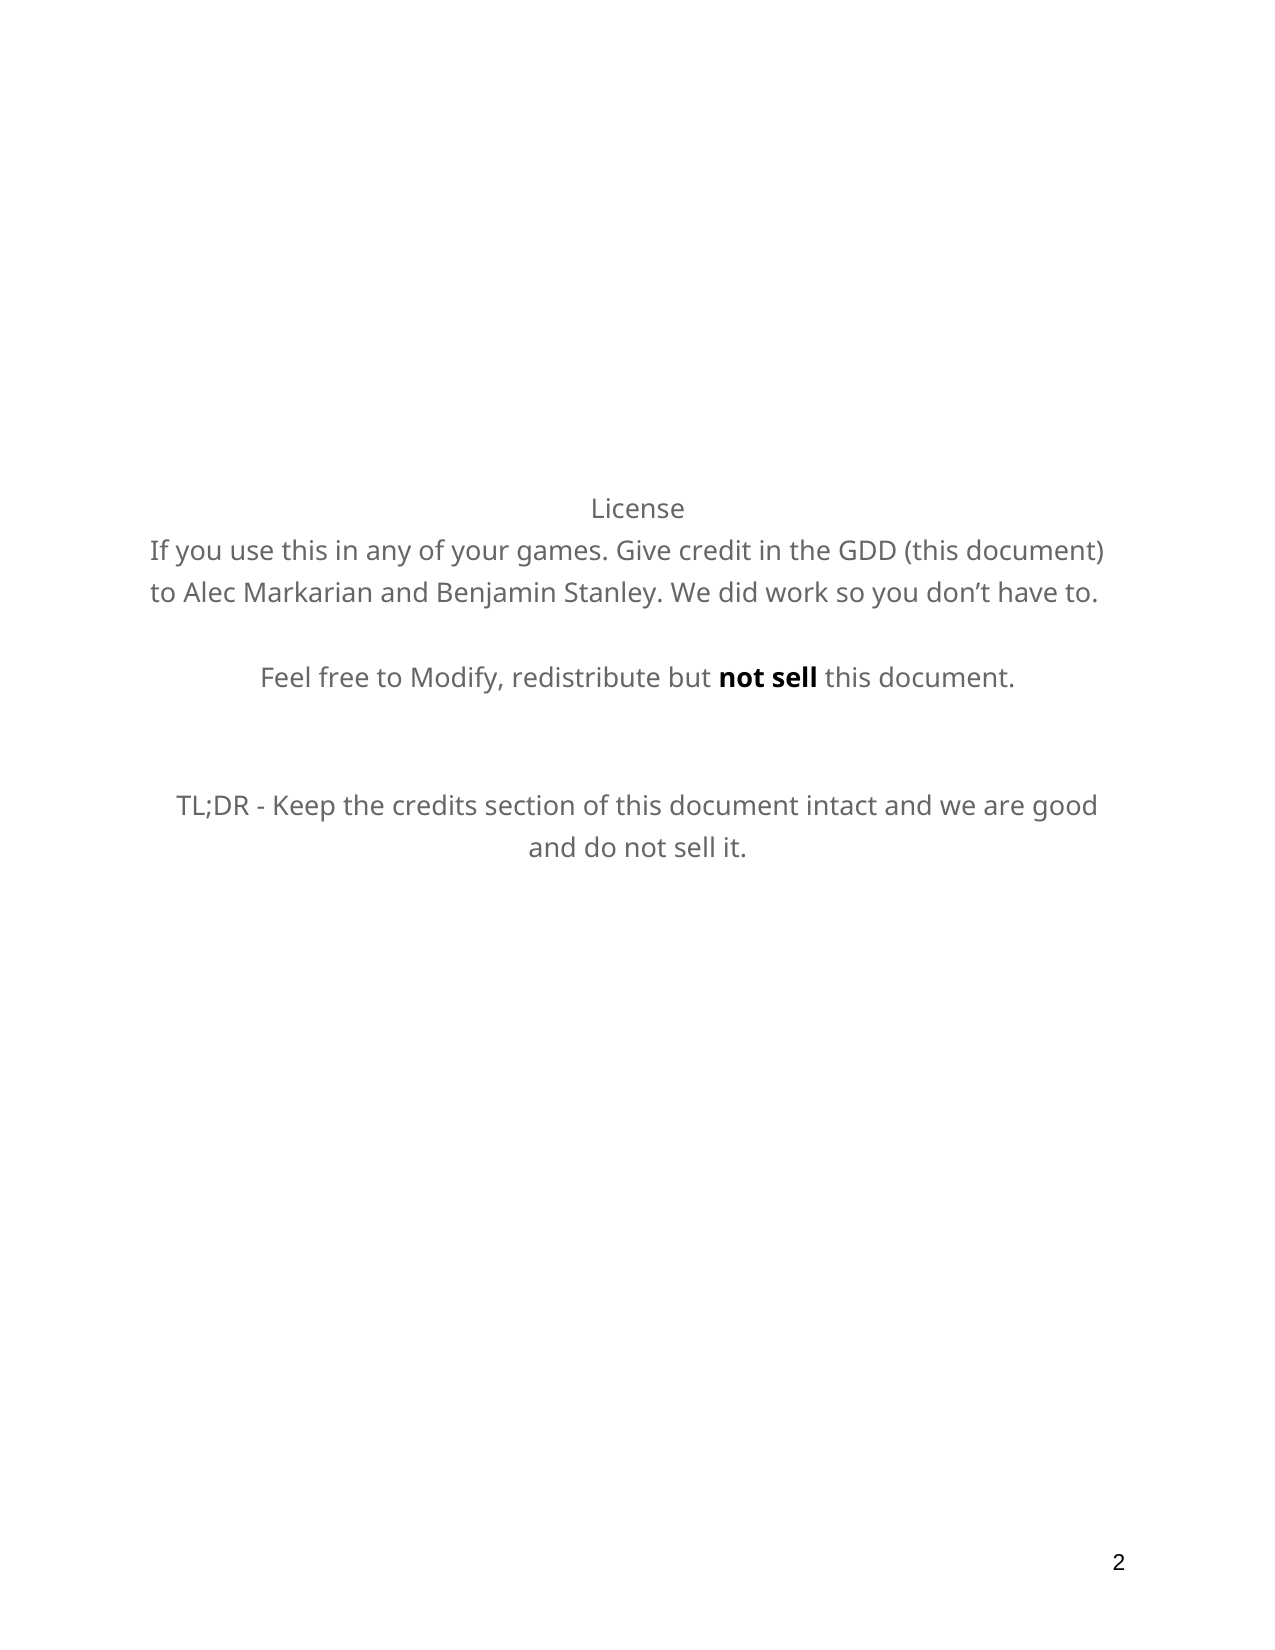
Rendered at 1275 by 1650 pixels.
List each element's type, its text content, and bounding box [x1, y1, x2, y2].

text Feel free to Modify, redistribute but not sell this document. [150, 659, 1125, 696]
text If you use this in any of your games. Give credit in the GDD (this document) to Alec Markarian and Benjamin Stanley. We did work so you don’t have to. [150, 532, 1125, 611]
text License [150, 489, 1125, 526]
text TL;DR - Keep the credits section of this document intact and we are good and do not sell it. [150, 786, 1125, 865]
